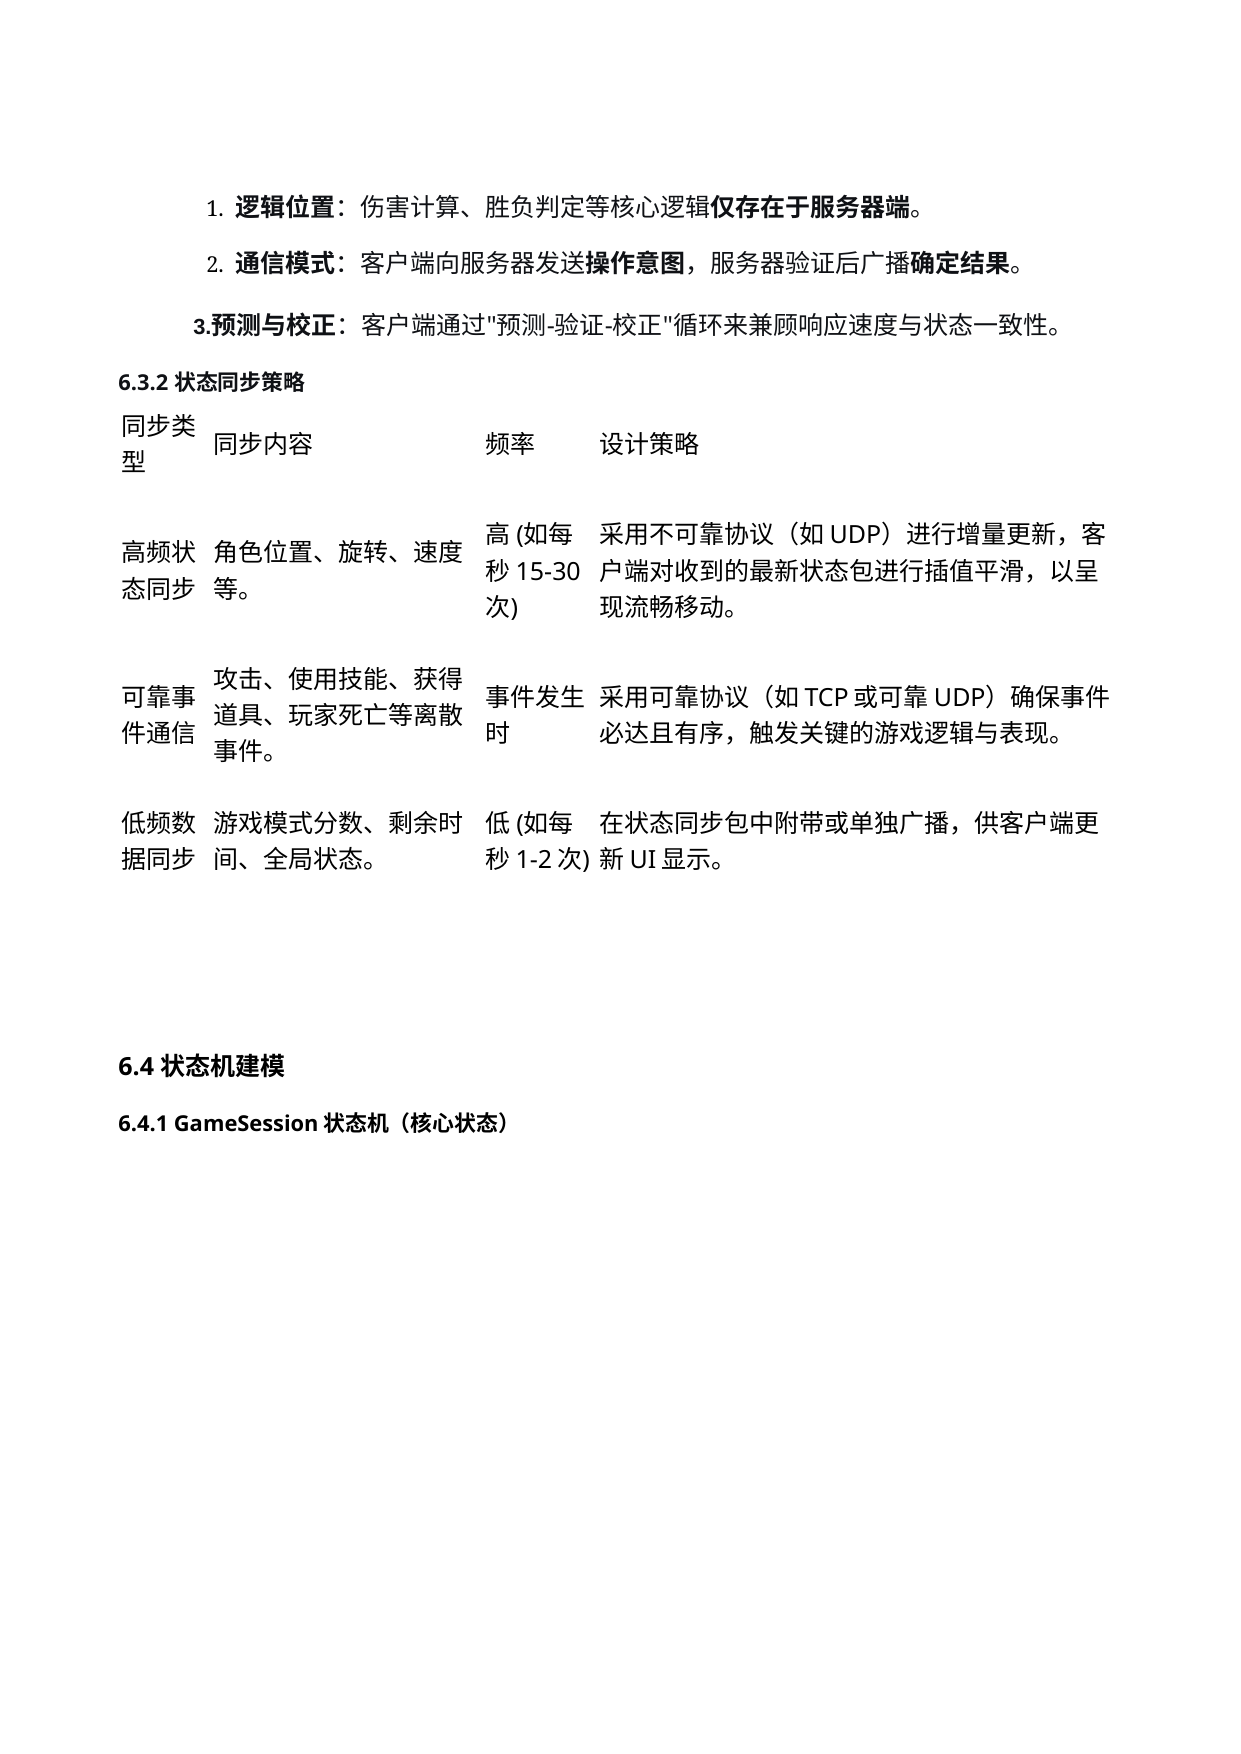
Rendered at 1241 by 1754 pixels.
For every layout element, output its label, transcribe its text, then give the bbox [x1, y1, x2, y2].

table_cell 在状态同步包中附带或单独广播，供客户端更新UI显示。 [596, 801, 1123, 909]
subtitle 3.预测与校正：客户端通过"预测-验证-校正"循环来兼顾响应速度与状态一致性。 [118, 306, 1122, 342]
table_header 同步类型 [118, 404, 210, 512]
table_cell 事件发生时 [482, 656, 596, 801]
list 通信模式：客户端向服务器发送操作意图，服务器验证后广播确定结果。 [162, 244, 1122, 280]
table_cell 低 (如每秒1-2次) [482, 801, 596, 909]
table_cell 高频状态同步 [118, 512, 210, 656]
table_cell 角色位置、旋转、速度等。 [210, 512, 482, 656]
table_cell 采用可靠协议（如TCP或可靠UDP）确保事件必达且有序，触发关键的游戏逻辑与表现。 [596, 656, 1123, 801]
table_cell 低频数据同步 [118, 801, 210, 909]
subtitle 6.4 状态机建模 [118, 1047, 1122, 1083]
table_cell 高 (如每秒15-30次) [482, 512, 596, 656]
table_header 同步内容 [210, 404, 482, 512]
table_cell 游戏模式分数、剩余时间、全局状态。 [210, 801, 482, 909]
table_header 设计策略 [596, 404, 1123, 512]
table_cell 可靠事件通信 [118, 656, 210, 801]
subtitle 6.3.2 状态同步策略 [118, 365, 1122, 397]
table_cell 采用不可靠协议（如UDP）进行增量更新，客户端对收到的最新状态包进行插值平滑，以呈现流畅移动。 [596, 512, 1123, 656]
table_header 频率 [482, 404, 596, 512]
table_cell 攻击、使用技能、获得道具、玩家死亡等离散事件。 [210, 656, 482, 801]
list 逻辑位置：伤害计算、胜负判定等核心逻辑仅存在于服务器端。 [162, 188, 1122, 224]
subtitle 6.4.1 GameSession状态机（核心状态） [118, 1106, 1122, 1138]
